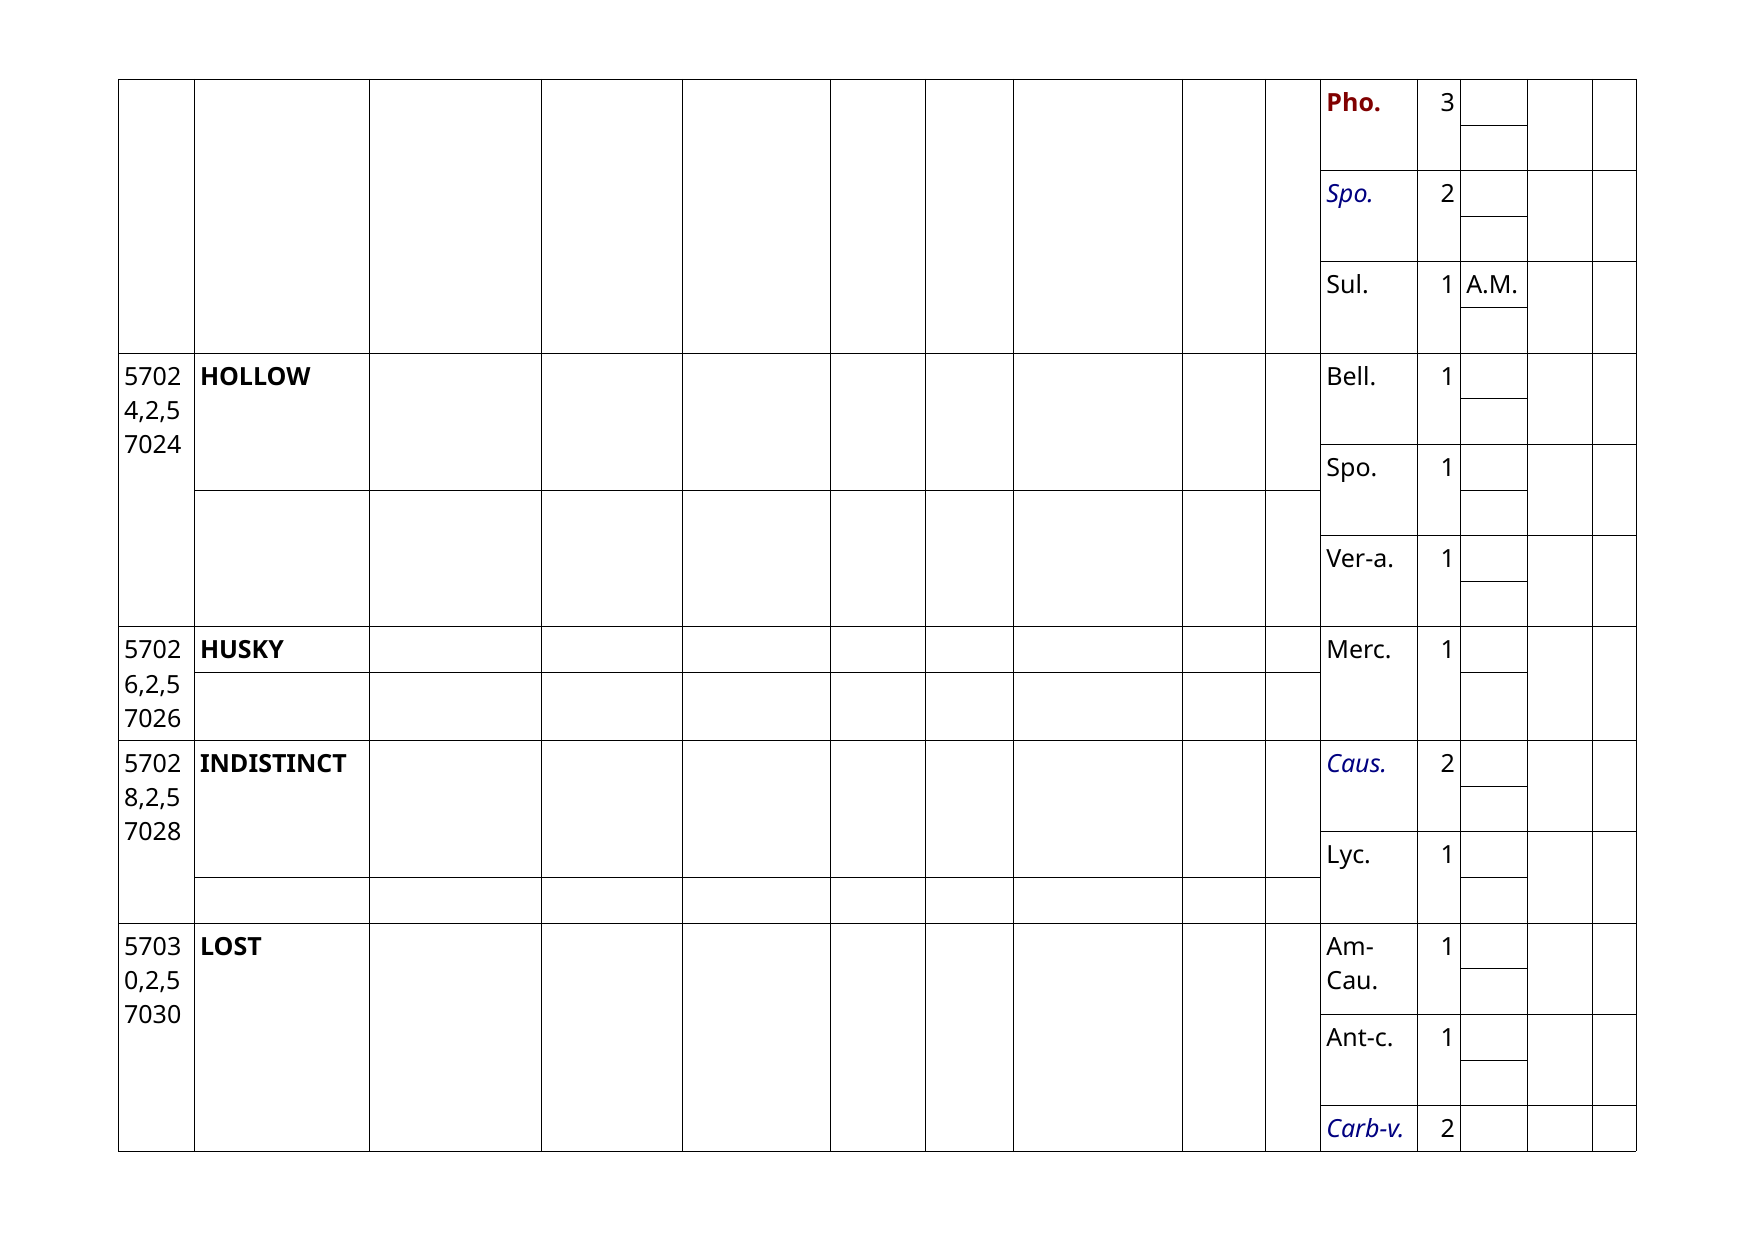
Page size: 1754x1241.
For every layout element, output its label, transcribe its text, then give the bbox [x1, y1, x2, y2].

table_cell [1266, 924, 1320, 1151]
table_cell [1266, 741, 1320, 877]
table_cell [1014, 673, 1182, 740]
table_cell [542, 627, 682, 672]
table_cell 57028,2,57028 [119, 741, 194, 923]
table_cell 1 [1418, 832, 1460, 923]
table_cell Ver-a. [1321, 536, 1417, 626]
table_cell [831, 80, 925, 353]
table_cell [1528, 262, 1592, 353]
table_cell Bell. [1321, 354, 1417, 444]
table_cell [1461, 491, 1527, 535]
table_cell [542, 924, 682, 1151]
table_cell 2 [1418, 1106, 1460, 1151]
table_cell [119, 80, 194, 353]
table_cell [1183, 924, 1265, 1151]
table_cell Spo. [1321, 171, 1417, 261]
table_cell [926, 80, 1013, 353]
table_cell Sul. [1321, 262, 1417, 353]
table_cell [1266, 627, 1320, 672]
table_cell [831, 491, 925, 626]
table_cell lost [195, 924, 369, 1151]
table_cell [1014, 80, 1182, 353]
table_cell [683, 878, 830, 923]
table_cell [1266, 80, 1320, 353]
table_cell [1461, 354, 1527, 398]
table_cell [370, 80, 541, 353]
table_cell [1461, 787, 1527, 831]
table_cell [1593, 924, 1636, 1014]
table_cell [1461, 924, 1527, 968]
table_cell [370, 354, 541, 489]
table_cell [1461, 308, 1527, 353]
table_cell [1593, 80, 1636, 170]
table_cell [1461, 445, 1527, 489]
table_cell Lyc. [1321, 832, 1417, 923]
table_cell [542, 741, 682, 877]
table_cell [683, 80, 830, 353]
table_cell [1528, 1106, 1592, 1151]
table_cell [370, 924, 541, 1151]
table_cell [542, 673, 682, 740]
table_cell [683, 741, 830, 877]
table_cell [1528, 354, 1592, 444]
table_cell [1461, 536, 1527, 581]
table_cell [195, 673, 369, 740]
table_cell [1461, 126, 1527, 170]
table_cell [1461, 832, 1527, 877]
table_cell [1528, 536, 1592, 626]
table_cell [831, 741, 925, 877]
table_cell [1266, 673, 1320, 740]
table_cell Pho. [1321, 80, 1417, 170]
table_cell [1461, 80, 1527, 124]
table_cell [1183, 627, 1265, 672]
table_cell [195, 491, 369, 626]
table_cell [926, 673, 1013, 740]
table_cell [542, 354, 682, 489]
table_cell [370, 627, 541, 672]
table_cell [1266, 878, 1320, 923]
table_cell [831, 673, 925, 740]
table_cell [926, 491, 1013, 626]
table_cell 2 [1418, 741, 1460, 831]
table_cell [1014, 627, 1182, 672]
table_cell [1528, 924, 1592, 1014]
table_cell 1 [1418, 445, 1460, 535]
table_cell [1183, 741, 1265, 877]
table_cell [1014, 354, 1182, 489]
table_cell [195, 80, 369, 353]
table_cell Ant-c. [1321, 1015, 1417, 1105]
table_cell [1593, 354, 1636, 444]
table_cell [1461, 627, 1527, 672]
table_cell [1183, 491, 1265, 626]
table_cell [1593, 171, 1636, 261]
table_cell [542, 878, 682, 923]
table_cell [683, 924, 830, 1151]
table_cell [1014, 924, 1182, 1151]
table_cell [1528, 1015, 1592, 1105]
table_cell [542, 491, 682, 626]
table_cell A.M. [1461, 262, 1527, 307]
table_cell [831, 627, 925, 672]
table_cell [1528, 445, 1592, 535]
table_cell [1593, 1015, 1636, 1105]
table_cell [1183, 673, 1265, 740]
table_cell [1014, 878, 1182, 923]
table_cell [1266, 491, 1320, 626]
table_cell [831, 924, 925, 1151]
table_cell 3 [1418, 80, 1460, 170]
table_cell 1 [1418, 354, 1460, 444]
table_cell [1461, 741, 1527, 786]
table_cell [1183, 878, 1265, 923]
table_cell [370, 741, 541, 877]
table_cell [831, 878, 925, 923]
table_cell [370, 878, 541, 923]
table_cell [1014, 491, 1182, 626]
table_cell [1266, 354, 1320, 489]
table_cell husky [195, 627, 369, 672]
table_cell 1 [1418, 627, 1460, 740]
table_cell [926, 924, 1013, 1151]
table_cell Merc. [1321, 627, 1417, 740]
table_cell [1593, 1106, 1636, 1151]
table_cell 57026,2,57026 [119, 627, 194, 740]
table_cell 1 [1418, 262, 1460, 353]
table_cell [542, 80, 682, 353]
table_cell [1461, 969, 1527, 1014]
table_cell [1528, 741, 1592, 831]
table_cell [1461, 673, 1527, 740]
table_cell [1461, 1061, 1527, 1105]
table_cell [1183, 80, 1265, 353]
table_cell [831, 354, 925, 489]
table_cell [1528, 832, 1592, 923]
table_cell [1461, 171, 1527, 216]
table_cell [370, 673, 541, 740]
table_cell [1461, 582, 1527, 626]
table_cell [1461, 399, 1527, 444]
table_cell [683, 354, 830, 489]
table_cell indistinct [195, 741, 369, 877]
table_cell [1593, 741, 1636, 831]
table_cell [1528, 171, 1592, 261]
table_cell [926, 878, 1013, 923]
table_cell [1461, 1015, 1527, 1059]
table_cell Spo. [1321, 445, 1417, 535]
table_cell [926, 741, 1013, 877]
table_cell [195, 878, 369, 923]
table_cell [1528, 80, 1592, 170]
table_cell 1 [1418, 1015, 1460, 1105]
table_cell [1014, 741, 1182, 877]
table_cell hollow [195, 354, 369, 489]
table_cell Carb-v. [1321, 1106, 1417, 1151]
table_cell [683, 491, 830, 626]
table_cell [1593, 262, 1636, 353]
table_cell [926, 627, 1013, 672]
table_cell [370, 491, 541, 626]
table_cell 57030,2,57030 [119, 924, 194, 1151]
table_cell [926, 354, 1013, 489]
table_cell Am-Cau. [1321, 924, 1417, 1014]
table_cell [1593, 536, 1636, 626]
table_cell [683, 673, 830, 740]
table_cell [1593, 832, 1636, 923]
table_cell [1183, 354, 1265, 489]
table_cell 2 [1418, 171, 1460, 261]
table_cell [1593, 445, 1636, 535]
table_cell [1593, 627, 1636, 740]
table_cell [1528, 627, 1592, 740]
table_cell [683, 627, 830, 672]
table_cell 1 [1418, 536, 1460, 626]
table_cell [1461, 878, 1527, 923]
table_cell 1 [1418, 924, 1460, 1014]
table_cell 57024,2,57024 [119, 354, 194, 626]
table_cell [1461, 217, 1527, 261]
table_cell Caus. [1321, 741, 1417, 831]
table_cell [1461, 1106, 1527, 1151]
